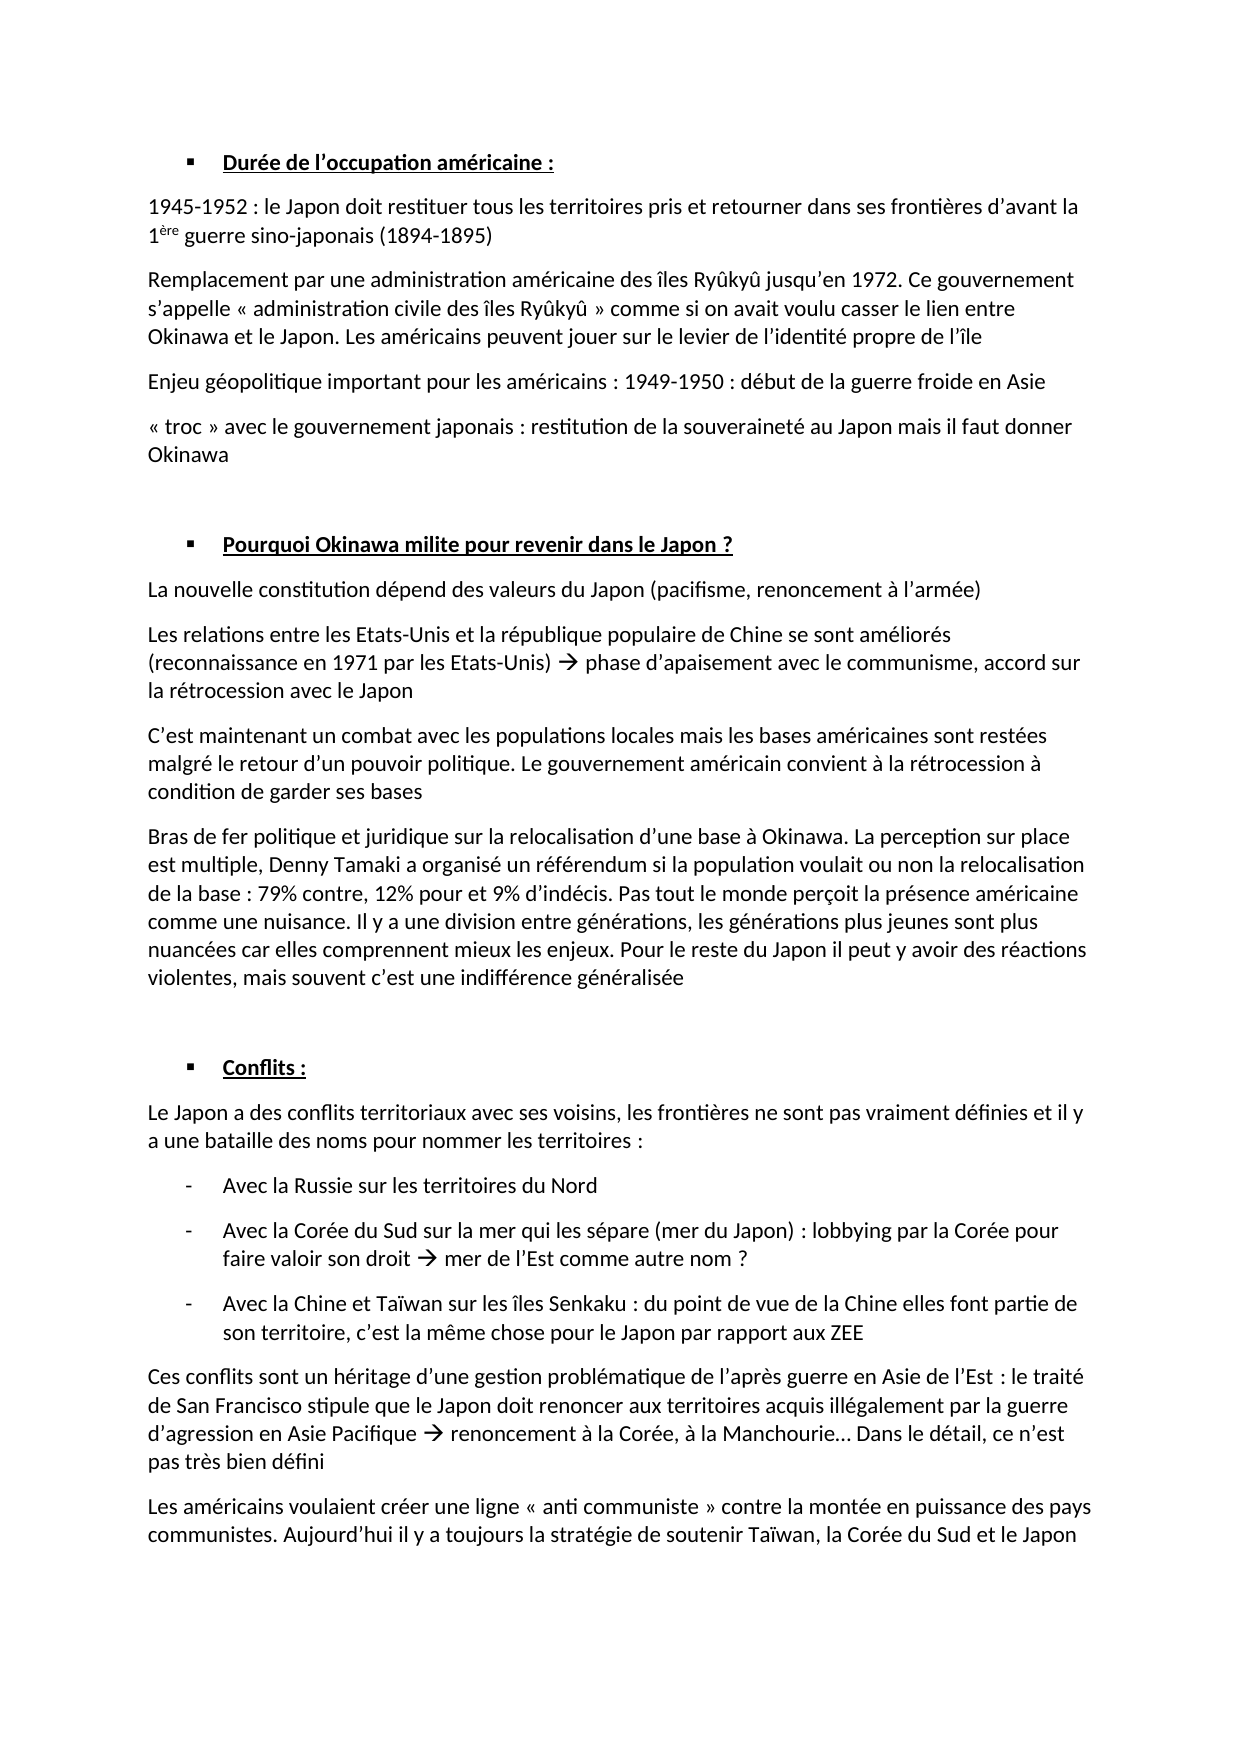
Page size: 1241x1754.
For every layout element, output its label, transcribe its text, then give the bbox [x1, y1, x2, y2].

list Pourquoi Okinawa milite pour revenir dans le Japon ? [185, 530, 1093, 558]
text 1945-1952 : le Japon doit restituer tous les territoires pris et retourner dans ses frontières d’avant la 1ère guerre sino-japonais (1894-1895) [148, 192, 1093, 249]
text « troc » avec le gouvernement japonais : restitution de la souveraineté au Japon mais il faut donner Okinawa [148, 412, 1093, 468]
text Remplacement par une administration américaine des îles Ryûkyû jusqu’en 1972. Ce gouvernement s’appelle « administration civile des îles Ryûkyû » comme si on avait voulu casser le lien entre Okinawa et le Japon. Les américains peuvent jouer sur le levier de l’identité propre de l’île [148, 266, 1093, 350]
text Le Japon a des conflits territoriaux avec ses voisins, les frontières ne sont pas vraiment définies et il y a une bataille des noms pour nommer les territoires : [148, 1098, 1093, 1154]
text Les relations entre les Etats-Unis et la république populaire de Chine se sont améliorés (reconnaissance en 1971 par les Etats-Unis)  phase d’apaisement avec le communisme, accord sur la rétrocession avec le Japon [148, 620, 1093, 704]
list Avec la Corée du Sud sur la mer qui les sépare (mer du Japon) : lobbying par la Corée pour faire valoir son droit  mer de l’Est comme autre nom ? [185, 1216, 1093, 1272]
text Enjeu géopolitique important pour les américains : 1949-1950 : début de la guerre froide en Asie [148, 367, 1093, 395]
text Les américains voulaient créer une ligne « anti communiste » contre la montée en puissance des pays communistes. Aujourd’hui il y a toujours la stratégie de soutenir Taïwan, la Corée du Sud et le Japon [148, 1492, 1093, 1548]
text C’est maintenant un combat avec les populations locales mais les bases américaines sont restées malgré le retour d’un pouvoir politique. Le gouvernement américain convient à la rétrocession à condition de garder ses bases [148, 721, 1093, 806]
text La nouvelle constitution dépend des valeurs du Japon (pacifisme, renoncement à l’armée) [148, 575, 1093, 603]
list Avec la Chine et Taïwan sur les îles Senkaku : du point de vue de la Chine elles font partie de son territoire, c’est la même chose pour le Japon par rapport aux ZEE [185, 1289, 1093, 1346]
list Avec la Russie sur les territoires du Nord [185, 1171, 1093, 1199]
list Conflits : [185, 1053, 1093, 1081]
text Bras de fer politique et juridique sur la relocalisation d’une base à Okinawa. La perception sur place est multiple, Denny Tamaki a organisé un référendum si la population voulait ou non la relocalisation de la base : 79% contre, 12% pour et 9% d’indécis. Pas tout le monde perçoit la présence américaine comme une nuisance. Il y a une division entre générations, les générations plus jeunes sont plus nuancées car elles comprennent mieux les enjeux. Pour le reste du Japon il peut y avoir des réactions violentes, mais souvent c’est une indifférence généralisée [148, 822, 1093, 992]
list Durée de l’occupation américaine : [185, 148, 1093, 176]
text Ces conflits sont un héritage d’une gestion problématique de l’après guerre en Asie de l’Est : le traité de San Francisco stipule que le Japon doit renoncer aux territoires acquis illégalement par la guerre d’agression en Asie Pacifique  renoncement à la Corée, à la Manchourie… Dans le détail, ce n’est pas très bien défini [148, 1362, 1093, 1475]
